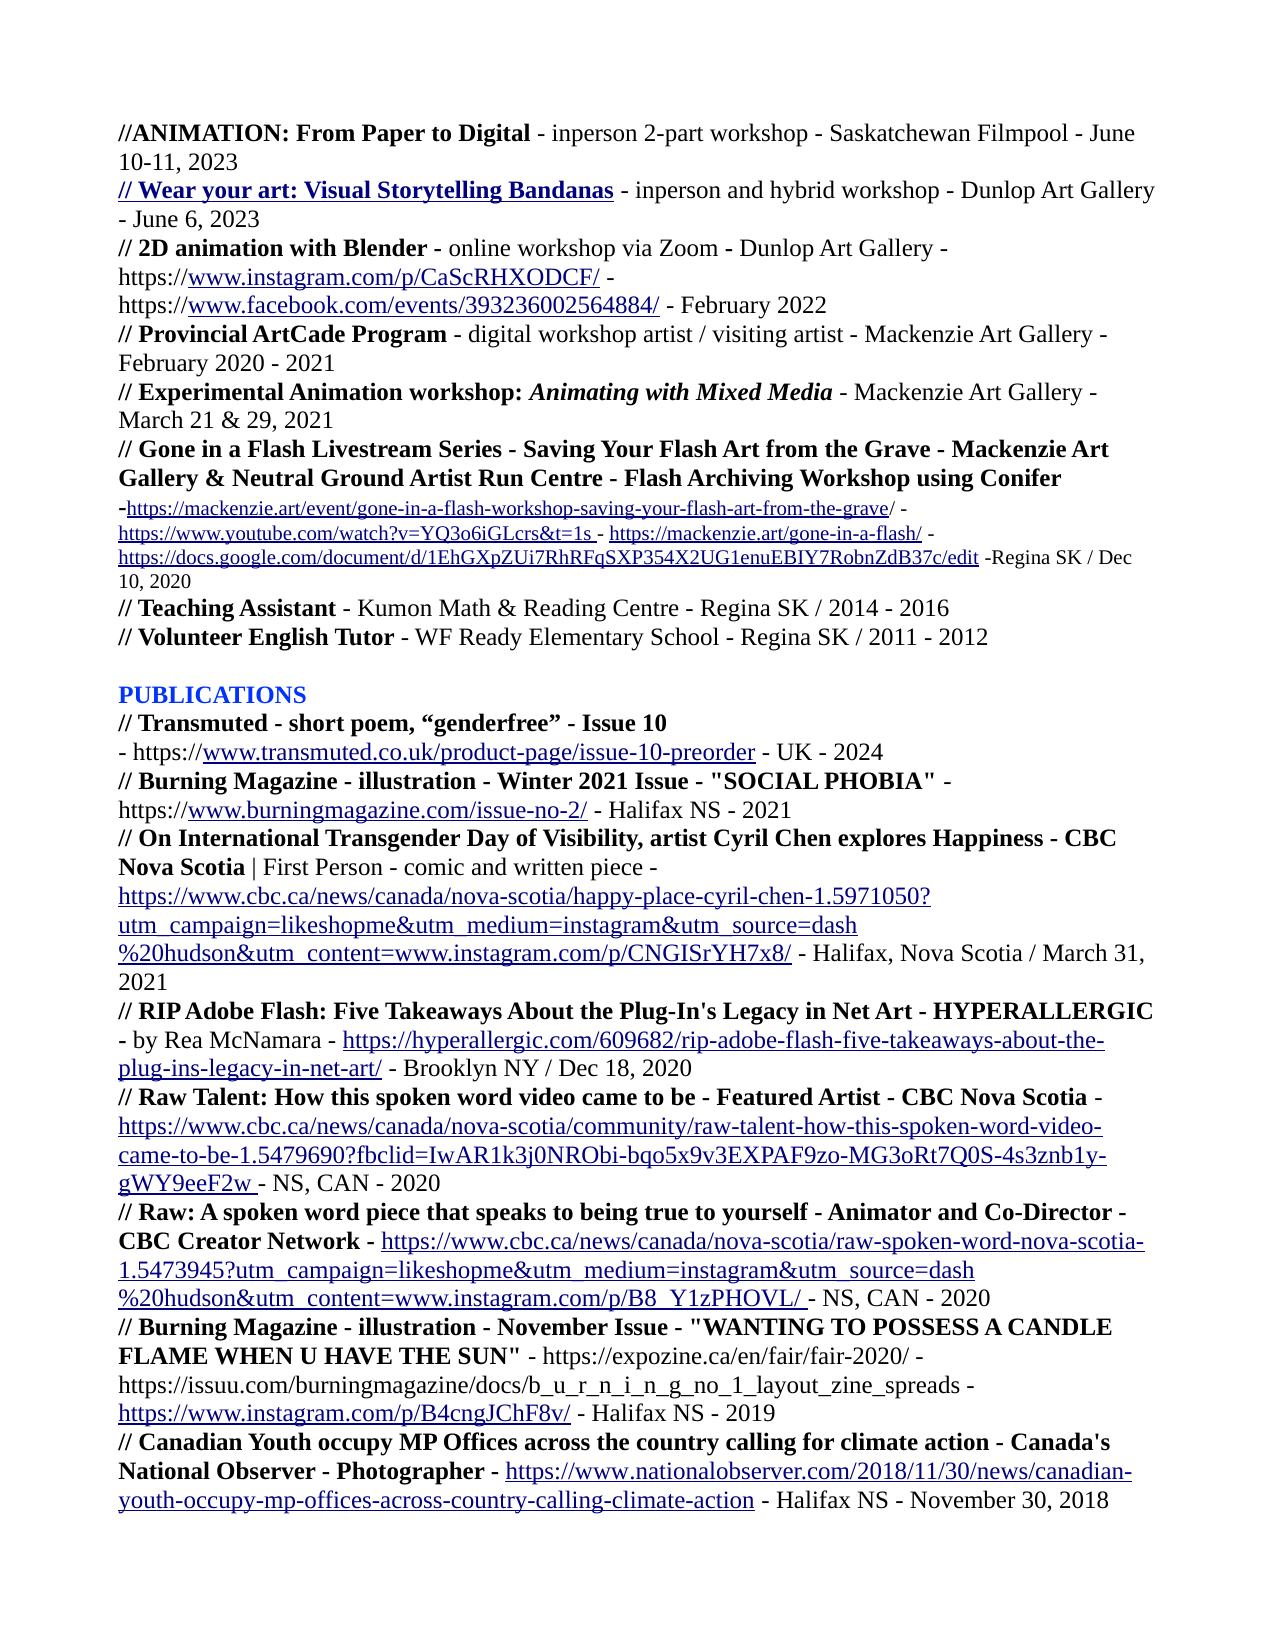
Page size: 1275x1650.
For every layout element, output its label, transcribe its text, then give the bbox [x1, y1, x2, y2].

text //ANIMATION: From Paper to Digital - inperson 2-part workshop - Saskatchewan Filmpool - June 10-11, 2023 // Wear your art: Visual Storytelling Bandanas - inperson and hybrid workshop - Dunlop Art Gallery - June 6, 2023 // 2D animation with Blender - online workshop via Zoom - Dunlop Art Gallery - https://www.instagram.com/p/CaScRHXODCF/ - https://www.facebook.com/events/393236002564884/ - February 2022 // Provincial ArtCade Program - digital workshop artist / visiting artist - Mackenzie Art Gallery - February 2020 - 2021 // Experimental Animation workshop: Animating with Mixed Media - Mackenzie Art Gallery - March 21 & 29, 2021 // Gone in a Flash Livestream Series - Saving Your Flash Art from the Grave - Mackenzie Art Gallery & Neutral Ground Artist Run Centre - Flash Archiving Workshop using Conifer -https://mackenzie.art/event/gone-in-a-flash-workshop-saving-your-flash-art-from-the-grave/ - https://www.youtube.com/watch?v=YQ3o6iGLcrs&t=1s - https://mackenzie.art/gone-in-a-flash/ - https://docs.google.com/document/d/1EhGXpZUi7RhRFqSXP354X2UG1enuEBIY7RobnZdB37c/edit -Regina SK / Dec 10, 2020 [118, 118, 1157, 593]
text // Raw: A spoken word piece that speaks to being true to yourself - Animator and Co-Director - CBC Creator Network - https://www.cbc.ca/news/canada/nova-scotia/raw-spoken-word-nova-scotia-1.5473945?utm_campaign=likeshopme&utm_medium=instagram&utm_source=dash%20hudson&utm_content=www.instagram.com/p/B8_Y1zPHOVL/ - NS, CAN - 2020 // Burning Magazine - illustration - November Issue - "WANTING TO POSSESS A CANDLE FLAME WHEN U HAVE THE SUN" - https://expozine.ca/en/fair/fair-2020/ - https://issuu.com/burningmagazine/docs/b_u_r_n_i_n_g_no_1_layout_zine_spreads - https://www.instagram.com/p/B4cngJChF8v/ - Halifax NS - 2019 [118, 1197, 1157, 1427]
text // Teaching Assistant - Kumon Math & Reading Centre - Regina SK / 2014 - 2016 // Volunteer English Tutor - WF Ready Elementary School - Regina SK / 2011 - 2012 [118, 593, 1157, 650]
text PUBLICATIONS // Transmuted - short poem, “genderfree” - Issue 10 - https://www.transmuted.co.uk/product-page/issue-10-preorder - UK - 2024 // Burning Magazine - illustration - Winter 2021 Issue - "SOCIAL PHOBIA" - https://www.burningmagazine.com/issue-no-2/ - Halifax NS - 2021 // On International Transgender Day of Visibility, artist Cyril Chen explores Happiness - CBC Nova Scotia | First Person - comic and written piece - https://www.cbc.ca/news/canada/nova-scotia/happy-place-cyril-chen-1.5971050?utm_campaign=likeshopme&utm_medium=instagram&utm_source=dash%20hudson&utm_content=www.instagram.com/p/CNGISrYH7x8/ - Halifax, Nova Scotia / March 31, 2021 // RIP Adobe Flash: Five Takeaways About the Plug-In's Legacy in Net Art - HYPERALLERGIC - by Rea McNamara - https://hyperallergic.com/609682/rip-adobe-flash-five-takeaways-about-the-plug-ins-legacy-in-net-art/ - Brooklyn NY / Dec 18, 2020 // Raw Talent: How this spoken word video came to be - Featured Artist - CBC Nova Scotia - https://www.cbc.ca/news/canada/nova-scotia/community/raw-talent-how-this-spoken-word-video-came-to-be-1.5479690?fbclid=IwAR1k3j0NRObi-bqo5x9v3EXPAF9zo-MG3oRt7Q0S-4s3znb1y-gWY9eeF2w - NS, CAN - 2020 [118, 680, 1157, 1197]
text // Canadian Youth occupy MP Offices across the country calling for climate action - Canada's National Observer - Photographer - https://www.nationalobserver.com/2018/11/30/news/canadian-youth-occupy-mp-offices-across-country-calling-climate-action - Halifax NS - November 30, 2018 [118, 1427, 1157, 1513]
